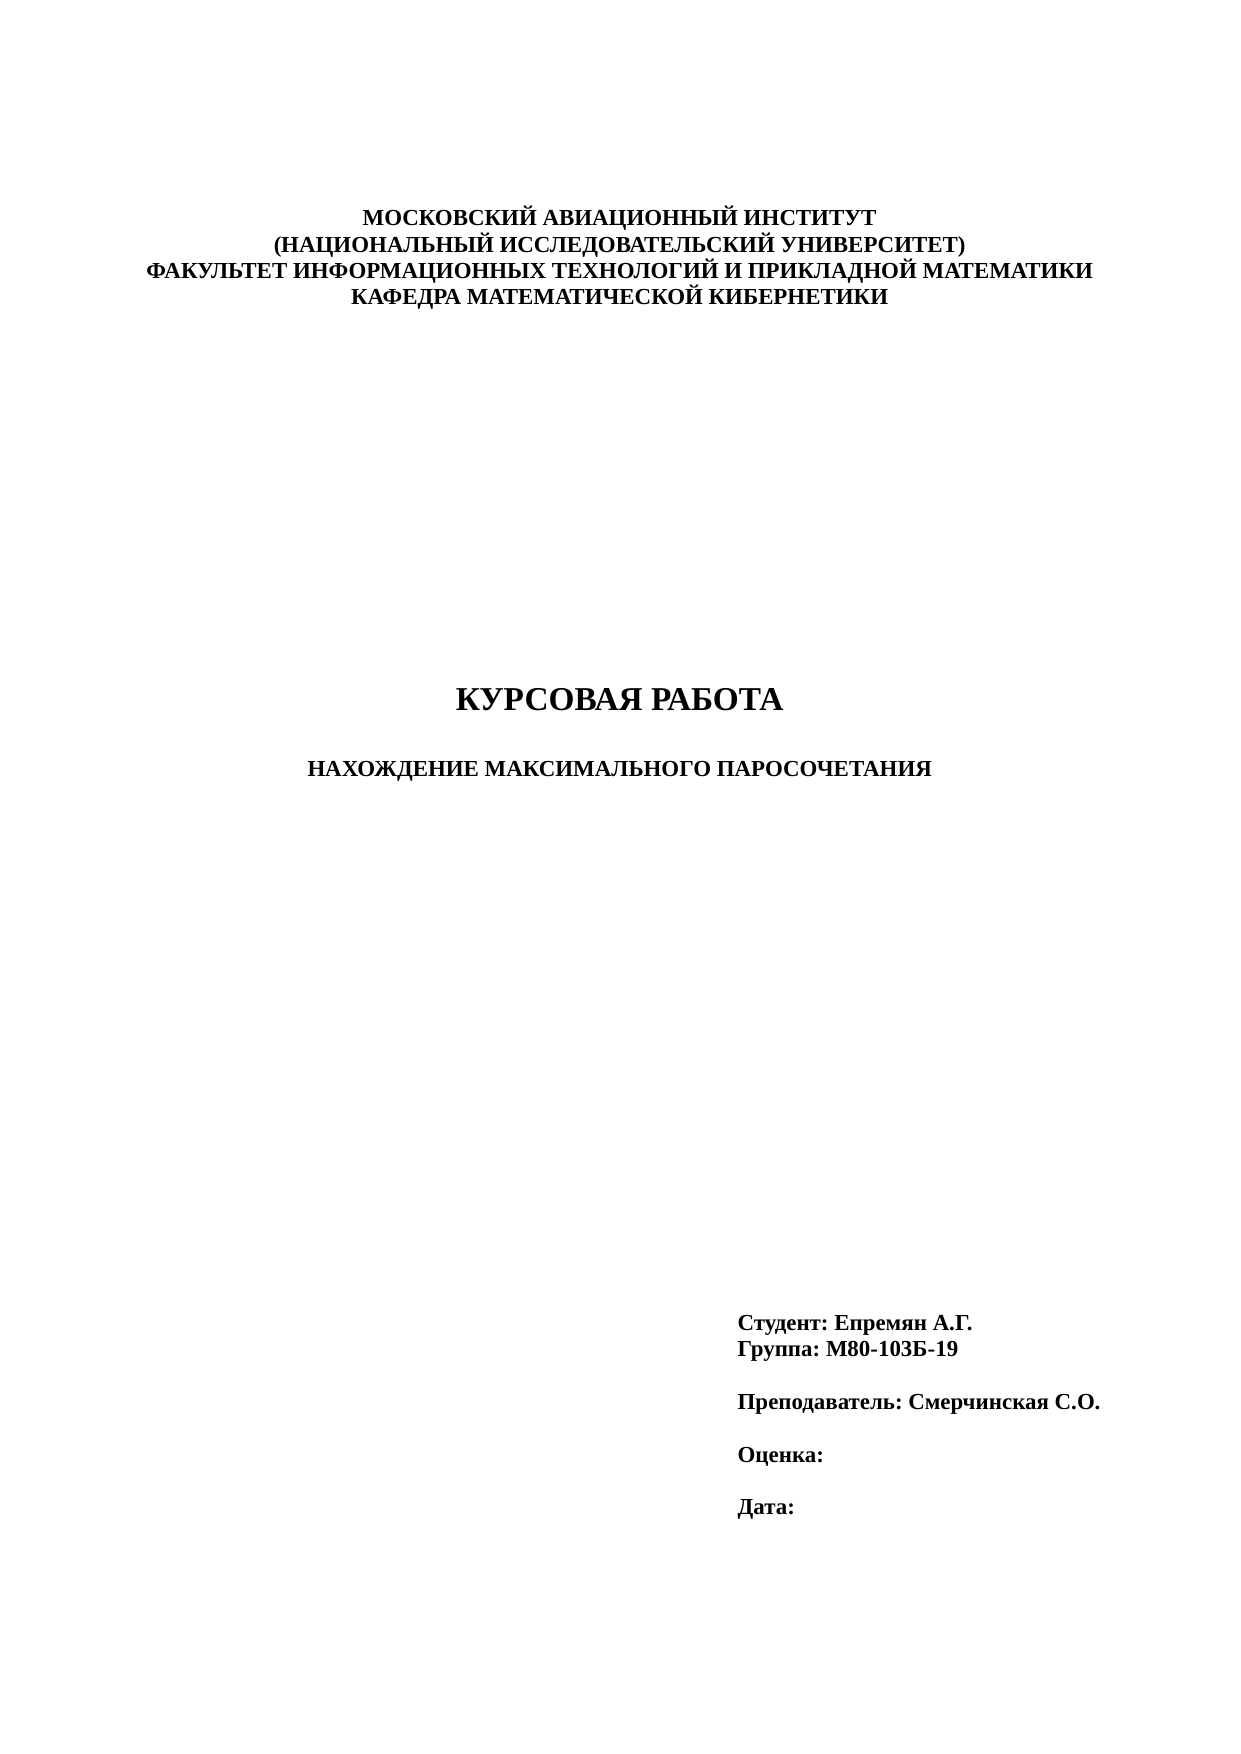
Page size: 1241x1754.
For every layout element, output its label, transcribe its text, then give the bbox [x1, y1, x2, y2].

text Группа: М80-103Б-19 [737, 1335, 1122, 1362]
text (НАЦИОНАЛЬНЫЙ ИССЛЕДОВАТЕЛЬСКИЙ УНИВЕРСИТЕТ) [116, 231, 1123, 257]
text Дата: [737, 1493, 1122, 1520]
text НАХОЖДЕНИЕ МАКСИМАЛЬНОГО ПАРОСОЧЕТАНИЯ [116, 755, 1123, 782]
text КУРСОВАЯ РАБОТА [116, 679, 1123, 717]
text ФАКУЛЬТЕТ ИНФОРМАЦИОННЫХ ТЕХНОЛОГИЙ И ПРИКЛАДНОЙ МАТЕМАТИКИ [116, 257, 1123, 283]
text Студент: Епремян А.Г. [737, 1309, 1122, 1335]
text Оценка: [737, 1441, 1122, 1467]
text КАФЕДРА МАТЕМАТИЧЕСКОЙ КИБЕРНЕТИКИ [116, 283, 1123, 310]
text МОСКОВСКИЙ АВИАЦИОННЫЙ ИНСТИТУТ [116, 204, 1123, 231]
text Преподаватель: Смерчинская С.О. [737, 1388, 1122, 1414]
